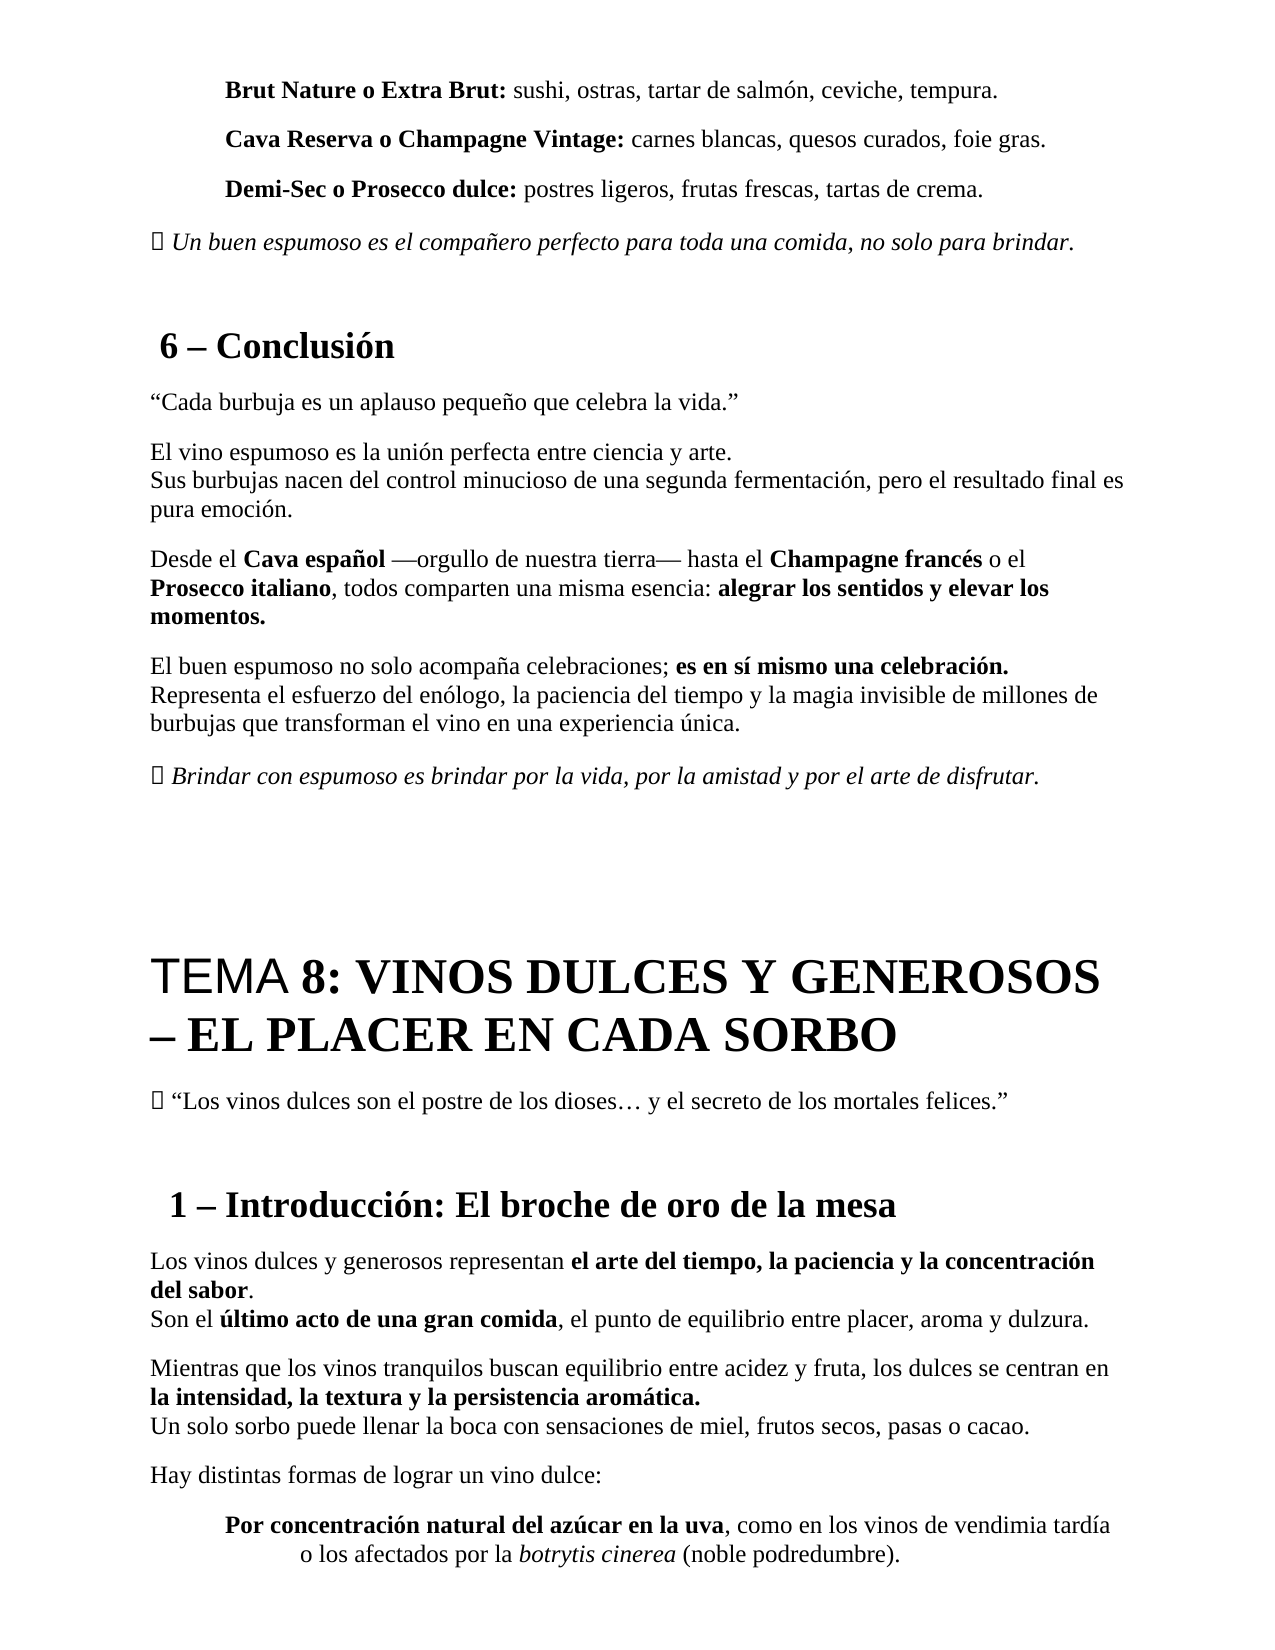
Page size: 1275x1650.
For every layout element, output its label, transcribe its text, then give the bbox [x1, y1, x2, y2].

text El buen espumoso no solo acompaña celebraciones; es en sí mismo una celebración. Representa el esfuerzo del enólogo, la paciencia del tiempo y la magia invisible de millones de burbujas que transforman el vino en una experiencia única. [150, 651, 1125, 737]
text 🥢 Un buen espumoso es el compañero perfecto para toda una comida, no solo para brindar. [150, 224, 1125, 258]
text 6 – Conclusión [150, 323, 1125, 366]
text Los vinos dulces y generosos representan el arte del tiempo, la paciencia y la concentración del sabor. Son el último acto de una gran comida, el punto de equilibrio entre placer, aroma y dulzura. [150, 1246, 1125, 1332]
list Por concentración natural del azúcar en la uva, como en los vinos de vendimia tardía o los afectados por la botrytis cinerea (noble podredumbre). [187, 1510, 1125, 1567]
text Desde el Cava español —orgullo de nuestra tierra— hasta el Champagne francés o el Prosecco italiano, todos comparten una misma esencia: alegrar los sentidos y elevar los momentos. [150, 544, 1125, 630]
text 💬 “Los vinos dulces son el postre de los dioses… y el secreto de los mortales felices.” [150, 1083, 1125, 1117]
text El vino espumoso es la unión perfecta entre ciencia y arte. Sus burbujas nacen del control minucioso de una segunda fermentación, pero el resultado final es pura emoción. [150, 437, 1125, 523]
text “Cada burbuja es un aplauso pequeño que celebra la vida.” [150, 387, 1125, 416]
text 🥂 Brindar con espumoso es brindar por la vida, por la amistad y por el arte de disfrutar. [150, 758, 1125, 792]
list Cava Reserva o Champagne Vintage: carnes blancas, quesos curados, foie gras. [187, 124, 1125, 153]
text TEMA 8: VINOS DULCES Y GENEROSOS – EL PLACER EN CADA SORBO [150, 947, 1125, 1062]
text Hay distintas formas de lograr un vino dulce: [150, 1460, 1125, 1489]
list Brut Nature o Extra Brut: sushi, ostras, tartar de salmón, ceviche, tempura. [187, 75, 1125, 104]
text Mientras que los vinos tranquilos buscan equilibrio entre acidez y fruta, los dulces se centran en la intensidad, la textura y la persistencia aromática. Un solo sorbo puede llenar la boca con sensaciones de miel, frutos secos, pasas o cacao. [150, 1353, 1125, 1439]
list Demi-Sec o Prosecco dulce: postres ligeros, frutas frescas, tartas de crema. [187, 174, 1125, 203]
text 1 – Introducción: El broche de oro de la mesa [150, 1182, 1125, 1225]
